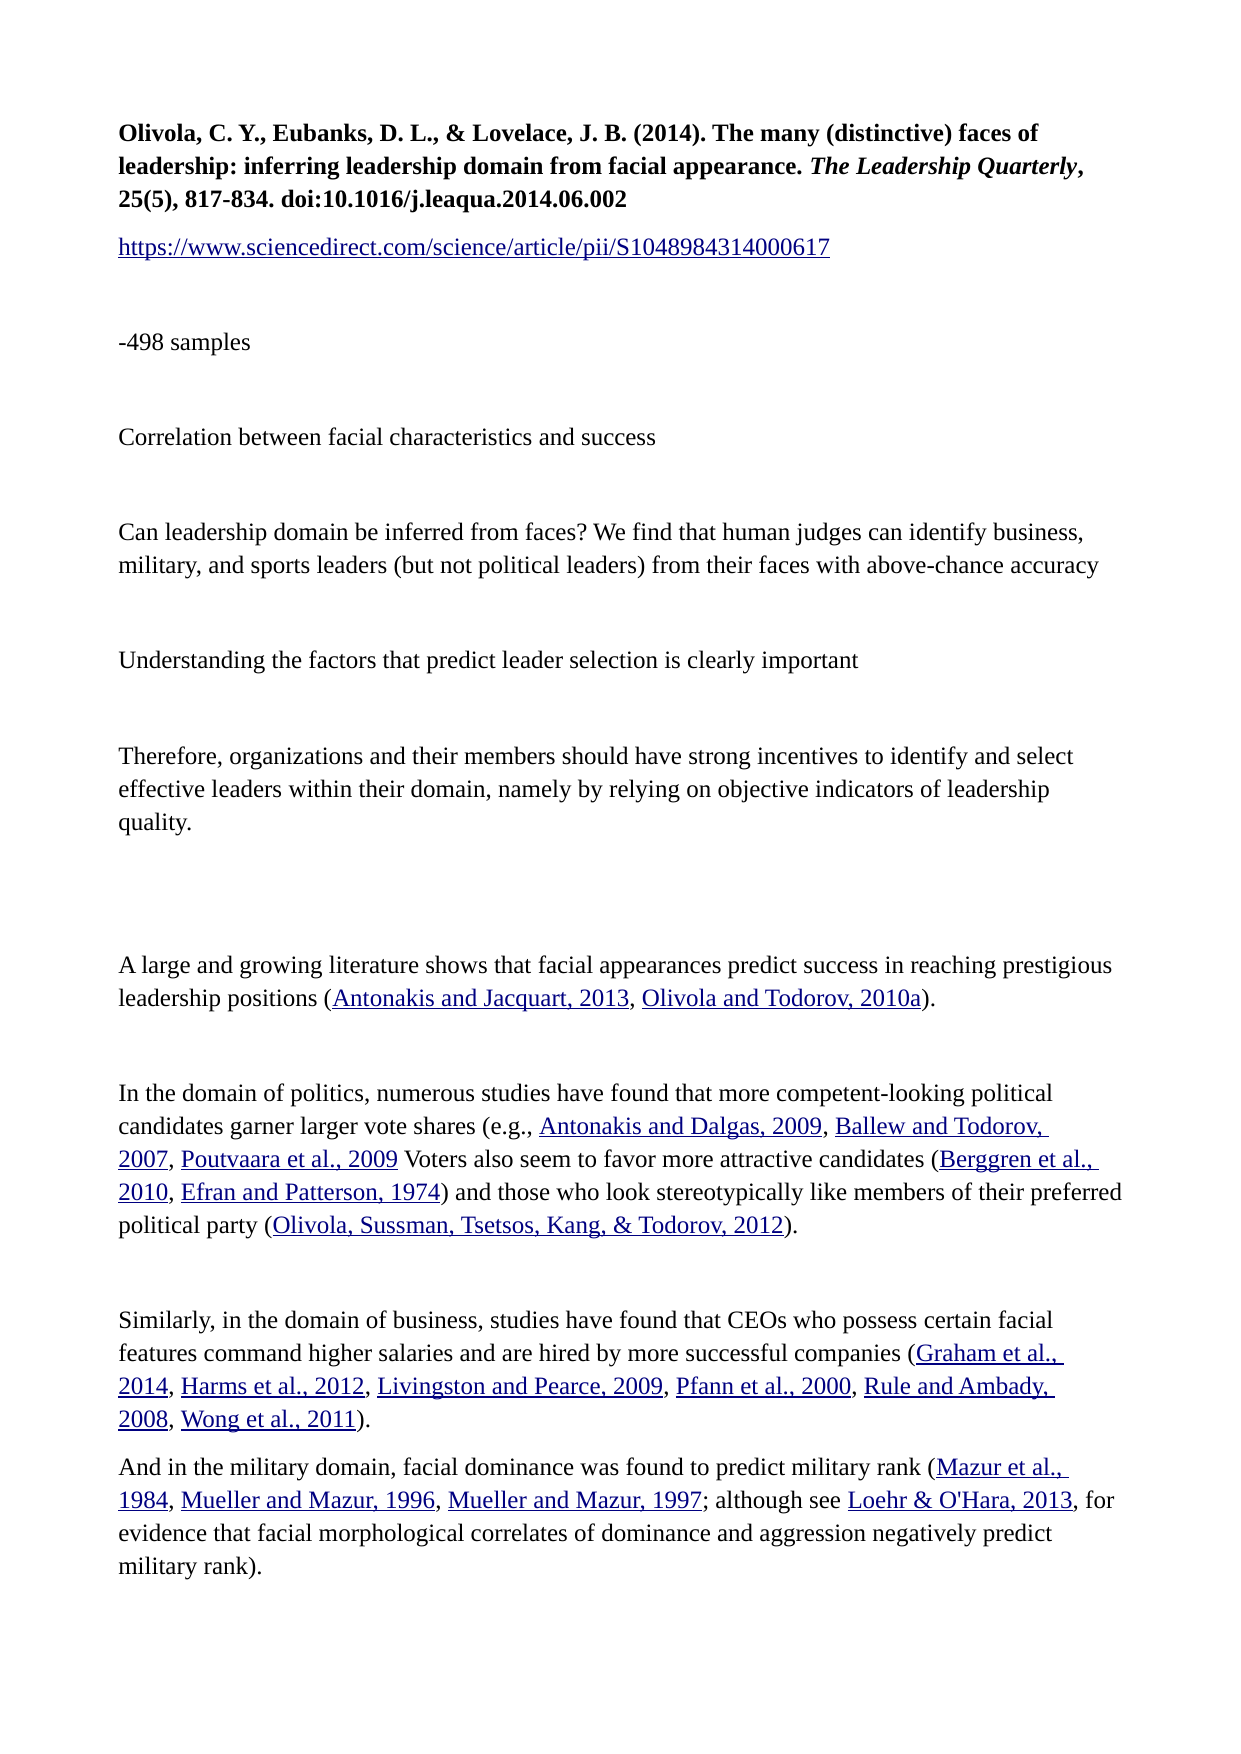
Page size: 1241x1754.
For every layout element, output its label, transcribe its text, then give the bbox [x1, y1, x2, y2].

text And in the military domain, facial dominance was found to predict military rank (Mazur et al., 1984, Mueller and Mazur, 1996, Mueller and Mazur, 1997; although see Loehr & O'Hara, 2013, for evidence that facial morphological correlates of dominance and aggression negatively predict military rank). [118, 1452, 1122, 1580]
text Understanding the factors that predict leader selection is clearly important [118, 646, 1122, 674]
text Correlation between facial characteristics and success [118, 422, 1122, 451]
text A large and growing literature shows that facial appearances predict success in reaching prestigious leadership positions (Antonakis and Jacquart, 2013, Olivola and Todorov, 2010a). [118, 950, 1122, 1011]
text Olivola, C. Y., Eubanks, D. L., & Lovelace, J. B. (2014). The many (distinctive) faces of leadership: inferring leadership domain from facial appearance. The Leadership Quarterly, 25(5), 817-834. doi:10.1016/j.leaqua.2014.06.002 [118, 118, 1122, 213]
text Therefore, organizations and their members should have strong incentives to identify and select effective leaders within their domain, namely by relying on objective indicators of leadership quality. [118, 741, 1122, 836]
text In the domain of politics, numerous studies have found that more competent-looking political candidates garner larger vote shares (e.g., Antonakis and Dalgas, 2009, Ballew and Todorov, 2007, Poutvaara et al., 2009 Voters also seem to favor more attractive candidates (Berggren et al., 2010, Efran and Patterson, 1974) and those who look stereotypically like members of their preferred political party (Olivola, Sussman, Tsetsos, Kang, & Todorov, 2012). [118, 1078, 1122, 1239]
text Can leadership domain be inferred from faces? We find that human judges can identify business, military, and sports leaders (but not political leaders) from their faces with above-chance accuracy [118, 517, 1122, 579]
text https://www.sciencedirect.com/science/article/pii/S1048984314000617 [118, 232, 1122, 261]
text -498 samples [118, 327, 1122, 356]
text Similarly, in the domain of business, studies have found that CEOs who possess certain facial features command higher salaries and are hired by more successful companies (Graham et al., 2014, Harms et al., 2012, Livingston and Pearce, 2009, Pfann et al., 2000, Rule and Ambady, 2008, Wong et al., 2011). [118, 1305, 1122, 1433]
